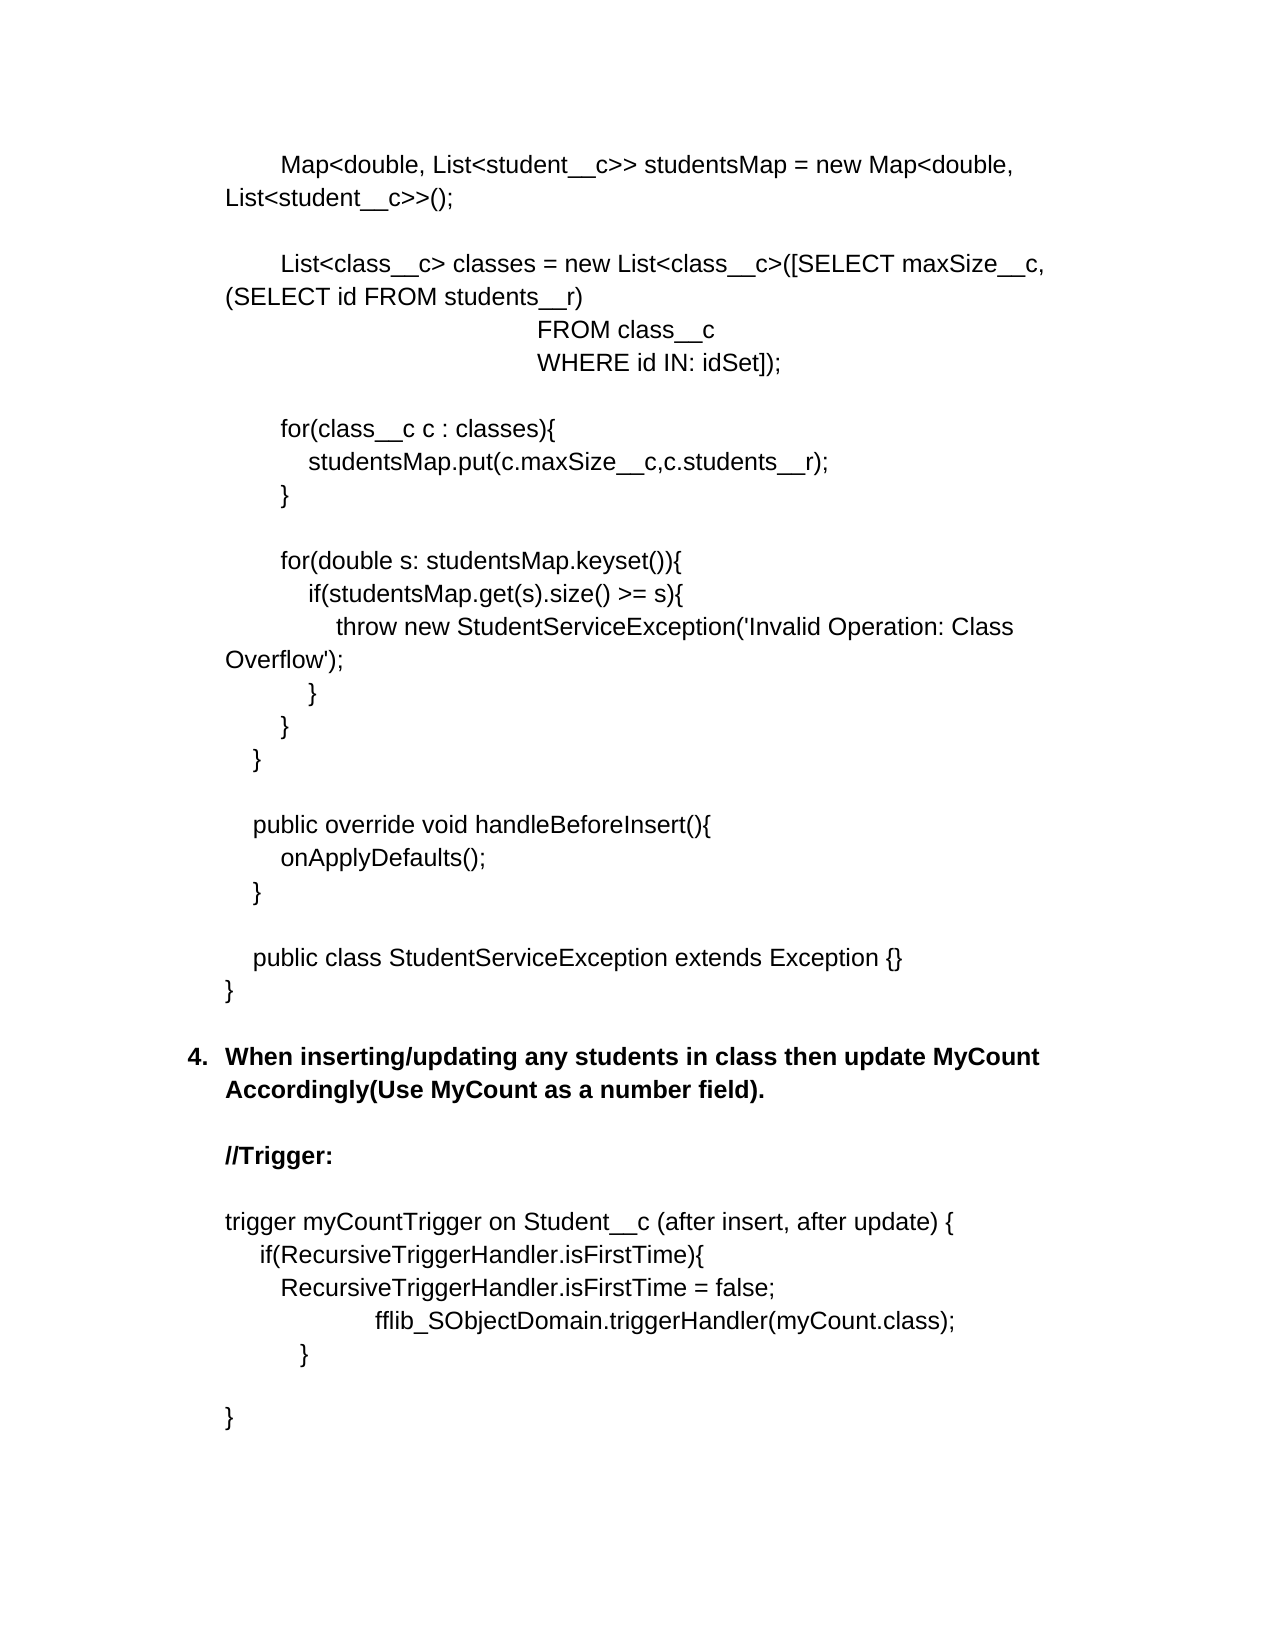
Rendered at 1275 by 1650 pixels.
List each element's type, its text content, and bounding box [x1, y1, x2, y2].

text } [225, 1339, 1125, 1367]
text RecursiveTriggerHandler.isFirstTime = false; [225, 1273, 1125, 1301]
text } [225, 876, 1125, 905]
text throw new StudentServiceException('Invalid Operation: Class Overflow'); [225, 612, 1125, 674]
text studentsMap.put(c.maxSize__c,c.students__r); [225, 447, 1125, 476]
text onApplyDefaults(); [225, 843, 1125, 872]
text } [225, 711, 1125, 740]
text } [225, 678, 1125, 707]
text public class StudentServiceException extends Exception {} [225, 942, 1125, 971]
text for(double s: studentsMap.keyset()){ [225, 546, 1125, 575]
text } [225, 480, 1125, 509]
text WHERE id IN: idSet]); [225, 348, 1125, 377]
text fflib_SObjectDomain.triggerHandler(myCount.class); [225, 1306, 1125, 1334]
text //Trigger: [225, 1141, 1125, 1169]
text } [225, 744, 1125, 773]
text } [225, 1402, 1125, 1431]
list When inserting/updating any students in class then update MyCount Accordingly(Use MyCount as a number field). [187, 1042, 1125, 1103]
text if(studentsMap.get(s).size() >= s){ [225, 579, 1125, 608]
text for(class__c c : classes){ [225, 414, 1125, 443]
text if(RecursiveTriggerHandler.isFirstTime){ [225, 1240, 1125, 1268]
text trigger myCountTrigger on Student__c (after insert, after update) { [225, 1207, 1125, 1235]
text FROM class__c [225, 315, 1125, 344]
text public override void handleBeforeInsert(){ [225, 810, 1125, 839]
text Map<double, List<student__c>> studentsMap = new Map<double, List<student__c>>(); [225, 150, 1125, 212]
text List<class__c> classes = new List<class__c>([SELECT maxSize__c, (SELECT id FROM students__r) [225, 249, 1125, 311]
text } [225, 976, 1125, 1004]
